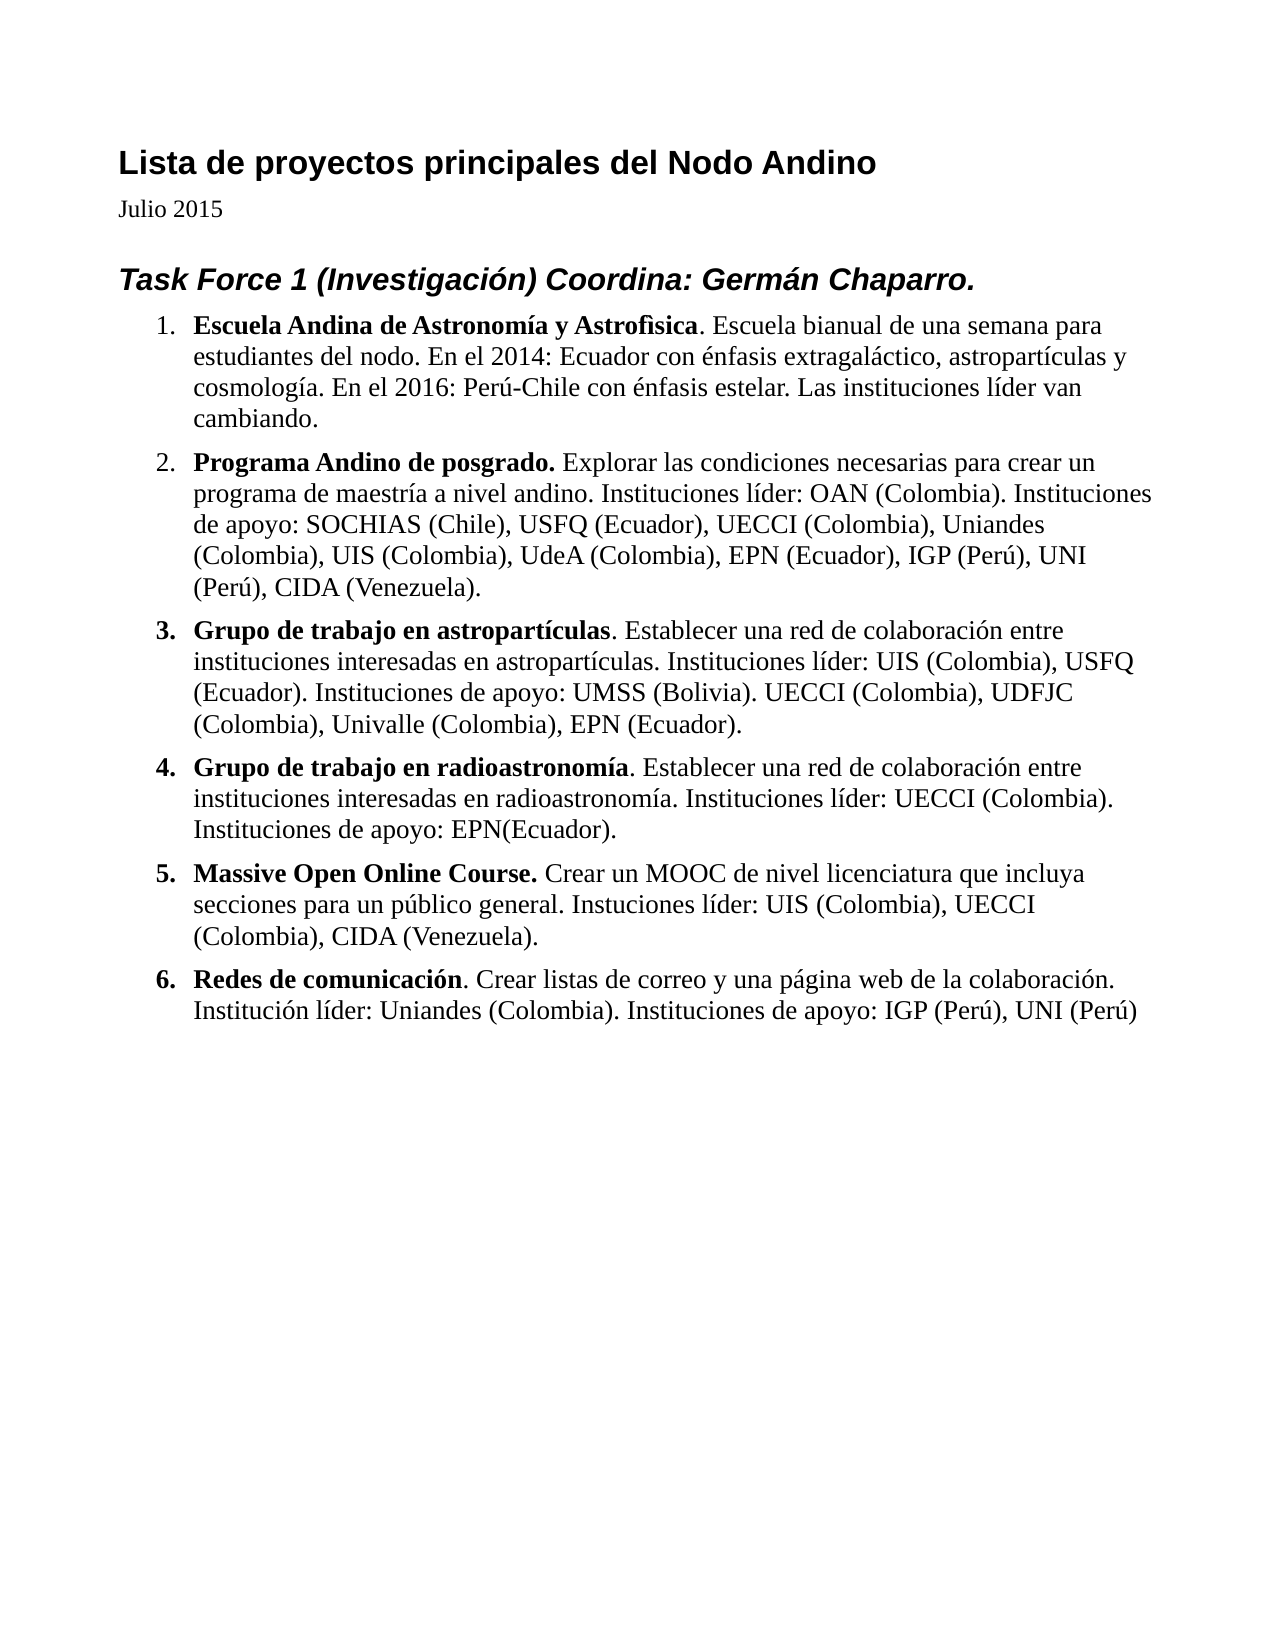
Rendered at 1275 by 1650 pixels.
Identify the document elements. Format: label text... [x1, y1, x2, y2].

subtitle Lista de proyectos principales del Nodo Andino [118, 143, 1157, 182]
list Grupo de trabajo en astropartículas. Establecer una red de colaboración entre instituciones interesadas en astropartículas. Instituciones líder: UIS (Colombia), USFQ (Ecuador). Instituciones de apoyo: UMSS (Bolivia). UECCI (Colombia), UDFJC (Colombia), Univalle (Colombia), EPN (Ecuador). [156, 614, 1157, 739]
text Julio 2015 [118, 194, 1157, 223]
subtitle Task Force 1 (Investigación) Coordina: Germán Chaparro. [118, 261, 1157, 296]
list Grupo de trabajo en radioastronomía. Establecer una red de colaboración entre instituciones interesadas en radioastronomía. Instituciones líder: UECCI (Colombia). Instituciones de apoyo: EPN(Ecuador). [156, 751, 1157, 845]
list Escuela Andina de Astronomía y Astrofìsica. Escuela bianual de una semana para estudiantes del nodo. En el 2014: Ecuador con énfasis extragaláctico, astropartículas y cosmología. En el 2016: Perú-Chile con énfasis estelar. Las instituciones líder van cambiando. [156, 309, 1157, 433]
list Redes de comunicación. Crear listas de correo y una página web de la colaboración. Institución líder: Uniandes (Colombia). Instituciones de apoyo: IGP (Perú), UNI (Perú) [156, 963, 1157, 1026]
list Programa Andino de posgrado. Explorar las condiciones necesarias para crear un programa de maestría a nivel andino. Instituciones líder: OAN (Colombia). Instituciones de apoyo: SOCHIAS (Chile), USFQ (Ecuador), UECCI (Colombia), Uniandes (Colombia), UIS (Colombia), UdeA (Colombia), EPN (Ecuador), IGP (Perú), UNI (Perú), CIDA (Venezuela). [156, 446, 1157, 602]
list Massive Open Online Course. Crear un MOOC de nivel licenciatura que incluya secciones para un público general. Instuciones líder: UIS (Colombia), UECCI (Colombia), CIDA (Venezuela). [156, 857, 1157, 951]
